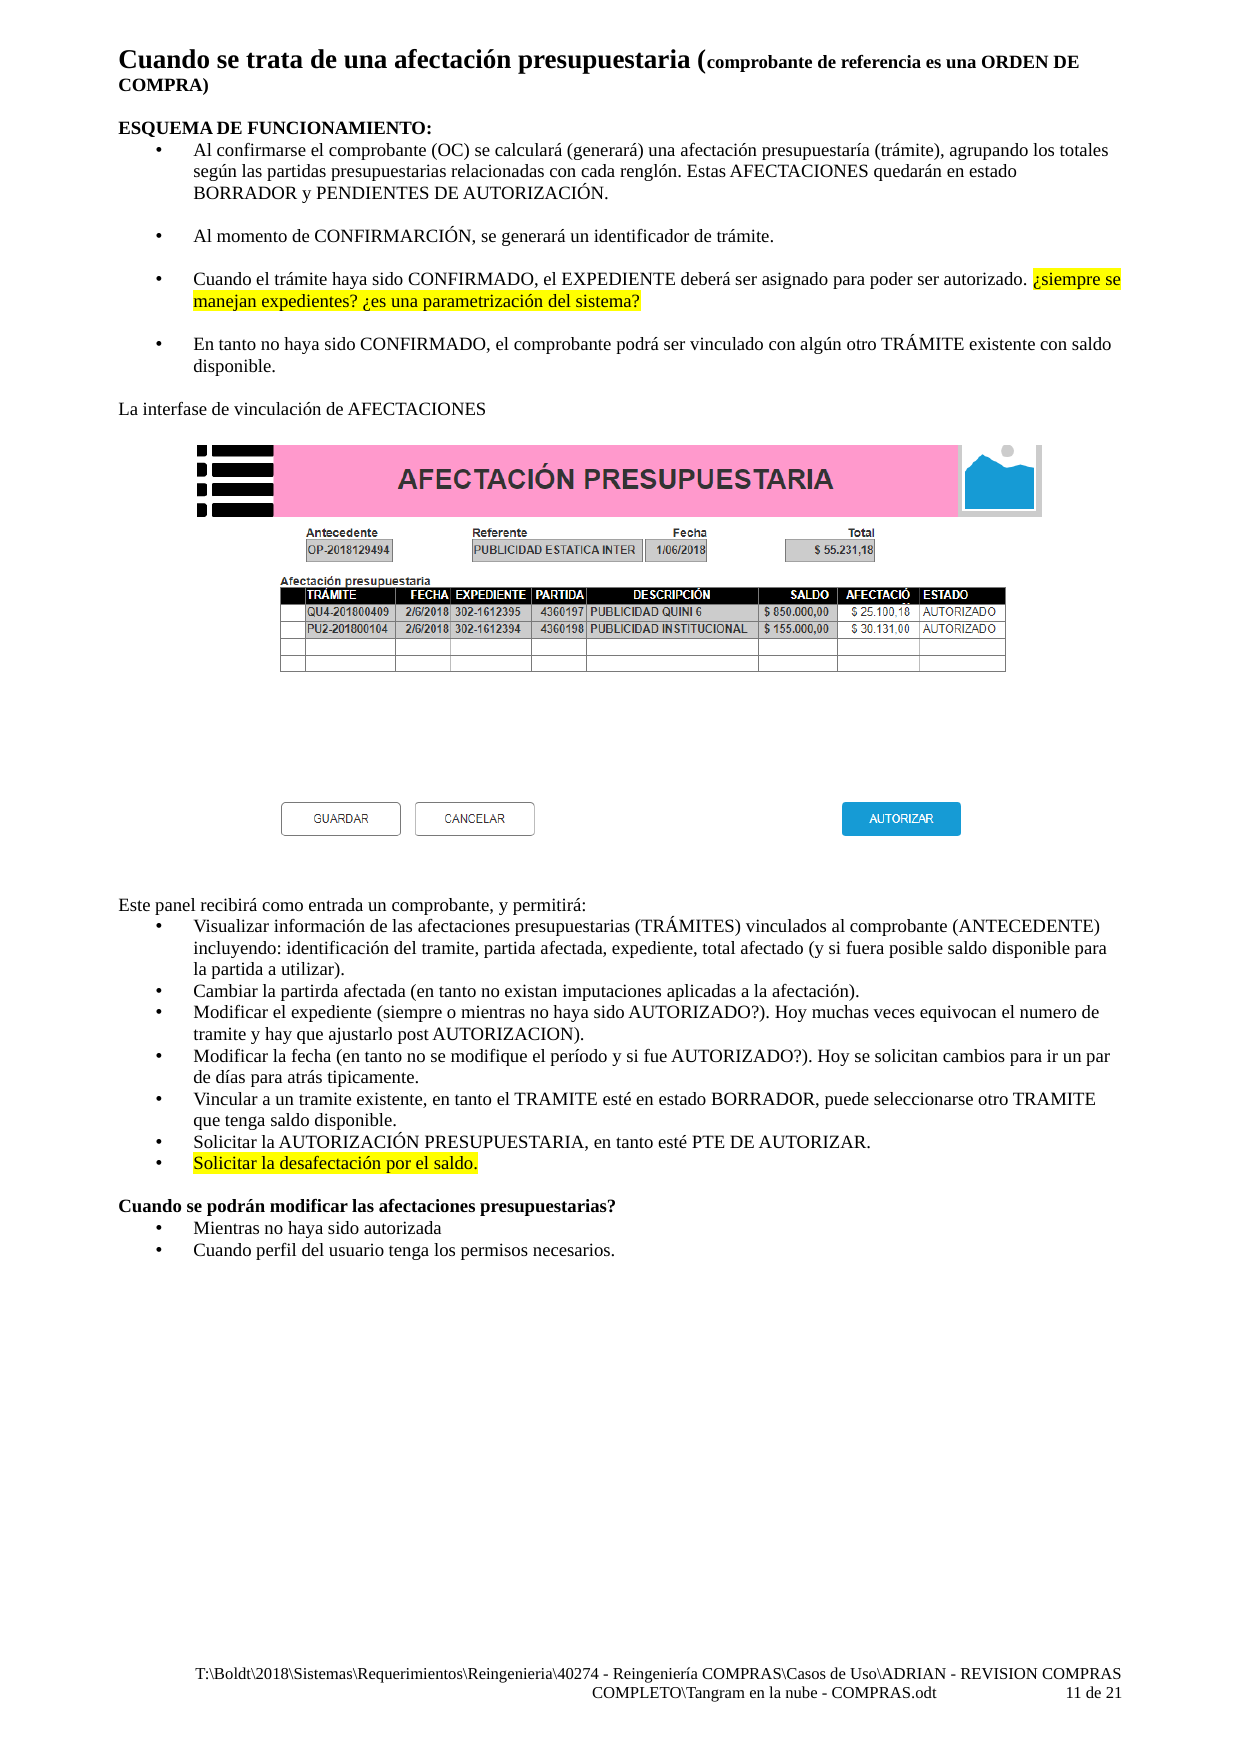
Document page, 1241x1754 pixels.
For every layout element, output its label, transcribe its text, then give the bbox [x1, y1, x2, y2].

text Cuando se podrán modificar las afectaciones presupuestarias? [118, 1195, 1122, 1217]
text Este panel recibirá como entrada un comprobante, y permitirá: [118, 893, 1122, 915]
text Cuando se trata de una afectación presupuestaria (comprobante de referencia es una ORDEN DE COMPRA) [118, 43, 1122, 96]
list Al confirmarse el comprobante (OC) se calculará (generará) una afectación presupuestaría (trámite), agrupando los totales según las partidas presupuestarias relacionadas con cada renglón. Estas AFECTACIONES quedarán en estado BORRADOR y PENDIENTES DE AUTORIZACIÓN. [156, 139, 1122, 203]
text La interfase de vinculación de AFECTACIONES [118, 398, 1122, 419]
list Cuando perfil del usuario tenga los permisos necesarios. [156, 1238, 1122, 1260]
list Modificar el expediente (siempre o mientras no haya sido AUTORIZADO?). Hoy muchas veces equivocan el numero de tramite y hay que ajustarlo post AUTORIZACION). [156, 1001, 1122, 1044]
text ESQUEMA DE FUNCIONAMIENTO: [118, 117, 1122, 139]
list Cuando el trámite haya sido CONFIRMADO, el EXPEDIENTE deberá ser asignado para poder ser autorizado. ¿siempre se manejan expedientes? ¿es una parametrización del sistema? [156, 268, 1122, 311]
list Modificar la fecha (en tanto no se modifique el período y si fue AUTORIZADO?). Hoy se solicitan cambios para ir un par de días para atrás tipicamente. [156, 1044, 1122, 1088]
list Vincular a un tramite existente, en tanto el TRAMITE esté en estado BORRADOR, puede seleccionarse otro TRAMITE que tenga saldo disponible. [156, 1088, 1122, 1131]
list Al momento de CONFIRMARCIÓN, se generará un identificador de trámite. [156, 225, 1122, 247]
list Solicitar la desafectación por el saldo. [156, 1152, 1122, 1174]
list En tanto no haya sido CONFIRMADO, el comprobante podrá ser vinculado con algún otro TRÁMITE existente con saldo disponible. [156, 333, 1122, 376]
list Cambiar la partirda afectada (en tanto no existan imputaciones aplicadas a la afectación). [156, 980, 1122, 1001]
list Mientras no haya sido autorizada [156, 1217, 1122, 1238]
picture [197, 445, 1044, 851]
list Solicitar la AUTORIZACIÓN PRESUPUESTARIA, en tanto esté PTE DE AUTORIZAR. [156, 1131, 1122, 1152]
list Visualizar información de las afectaciones presupuestarias (TRÁMITES) vinculados al comprobante (ANTECEDENTE) incluyendo: identificación del tramite, partida afectada, expediente, total afectado (y si fuera posible saldo disponible para la partida a utilizar). [156, 915, 1122, 980]
